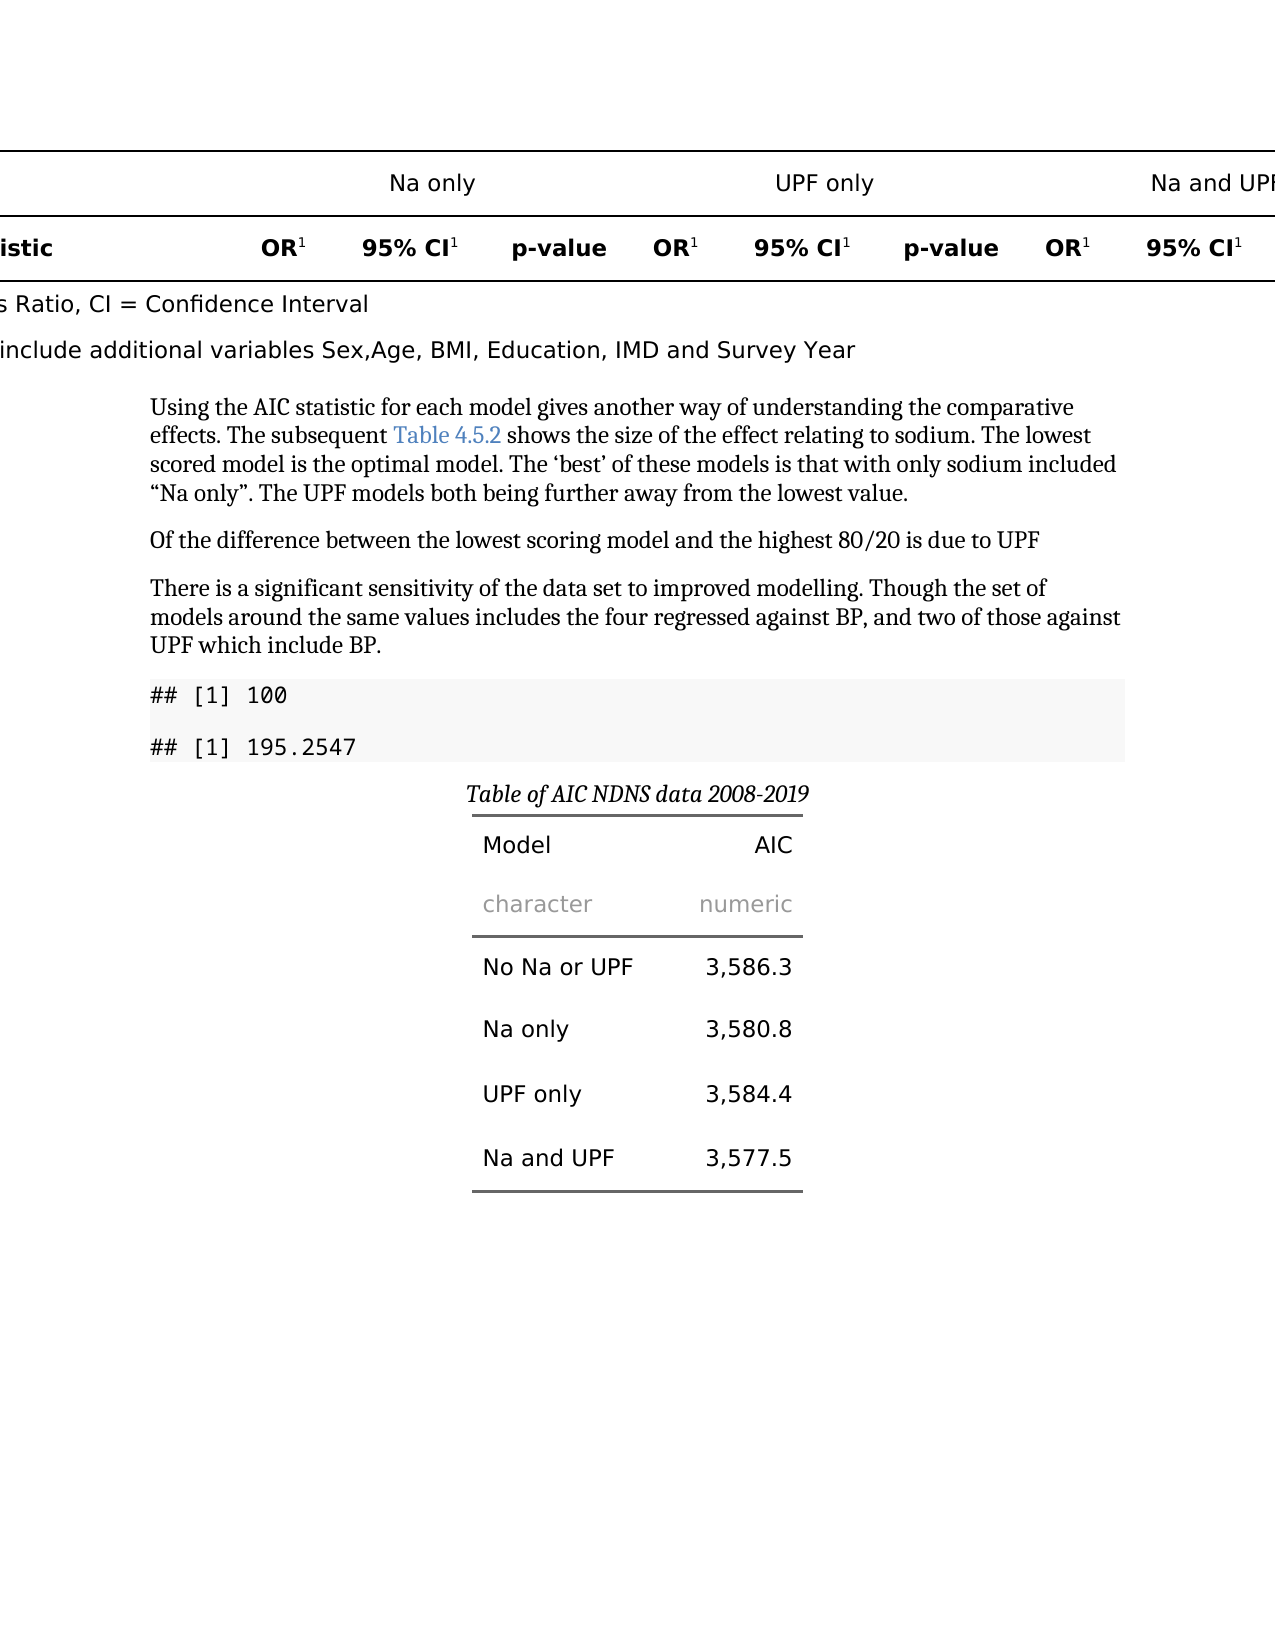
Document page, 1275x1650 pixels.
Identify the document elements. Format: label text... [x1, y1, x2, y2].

text ## [1] 100 [150, 679, 1125, 710]
table_cell 1OR = Odds Ratio, CI = Confidence Interval [0, 282, 1275, 328]
table_header Na only [236, 152, 628, 215]
table_cell 95% CI1 [723, 217, 882, 280]
table_cell OR1 [629, 217, 722, 280]
table_header Na and UPF [1021, 152, 1275, 215]
text Using the AIC statistic for each model gives another way of understanding the comparative effects. The subsequent Table 4.5.2 shows the size of the effect relating to sodium. The lowest scored model is the optimal model. The ‘best’ of these models is that with only sodium included “Na only”. The UPF models both being further away from the lowest value. [150, 392, 1125, 507]
table_cell 95% CI1 [330, 217, 490, 280]
table_cell 3,586.3 [666, 938, 803, 998]
table_cell 3,580.8 [666, 998, 803, 1063]
table_header UPF only [629, 152, 1021, 215]
table_cell 3,577.5 [666, 1128, 803, 1190]
table_cell OR1 [1021, 217, 1114, 280]
table_cell OR1 [236, 217, 330, 280]
table_cell No Na or UPF [472, 938, 666, 998]
table_cell numeric [666, 875, 803, 935]
table_cell p-value [882, 217, 1021, 280]
table_cell Na and UPF [472, 1128, 666, 1190]
text Of the difference between the lowest scoring model and the highest 80/20 is due to UPF [150, 526, 1125, 555]
table_cell All models include additional variables Sex,Age, BMI, Education, IMD and Survey Year [0, 328, 1275, 374]
text ## [1] 195.2547 [150, 731, 1125, 762]
table_cell Characteristic [0, 217, 236, 280]
table_cell 3,584.4 [666, 1063, 803, 1128]
table_header AIC [666, 817, 803, 875]
table_cell UPF only [472, 1063, 666, 1128]
table_cell character [472, 875, 666, 935]
table_header Model [472, 817, 666, 875]
table_header [0, 152, 236, 215]
table_cell p-value [490, 217, 628, 280]
table_cell 95% CI1 [1114, 217, 1274, 280]
text Table of AIC NDNS data 2008-2019 [156, 783, 1119, 808]
text There is a significant sensitivity of the data set to improved modelling. Though the set of models around the same values includes the four regressed against BP, and two of those against UPF which include BP. [150, 574, 1125, 660]
table_cell Na only [472, 998, 666, 1063]
